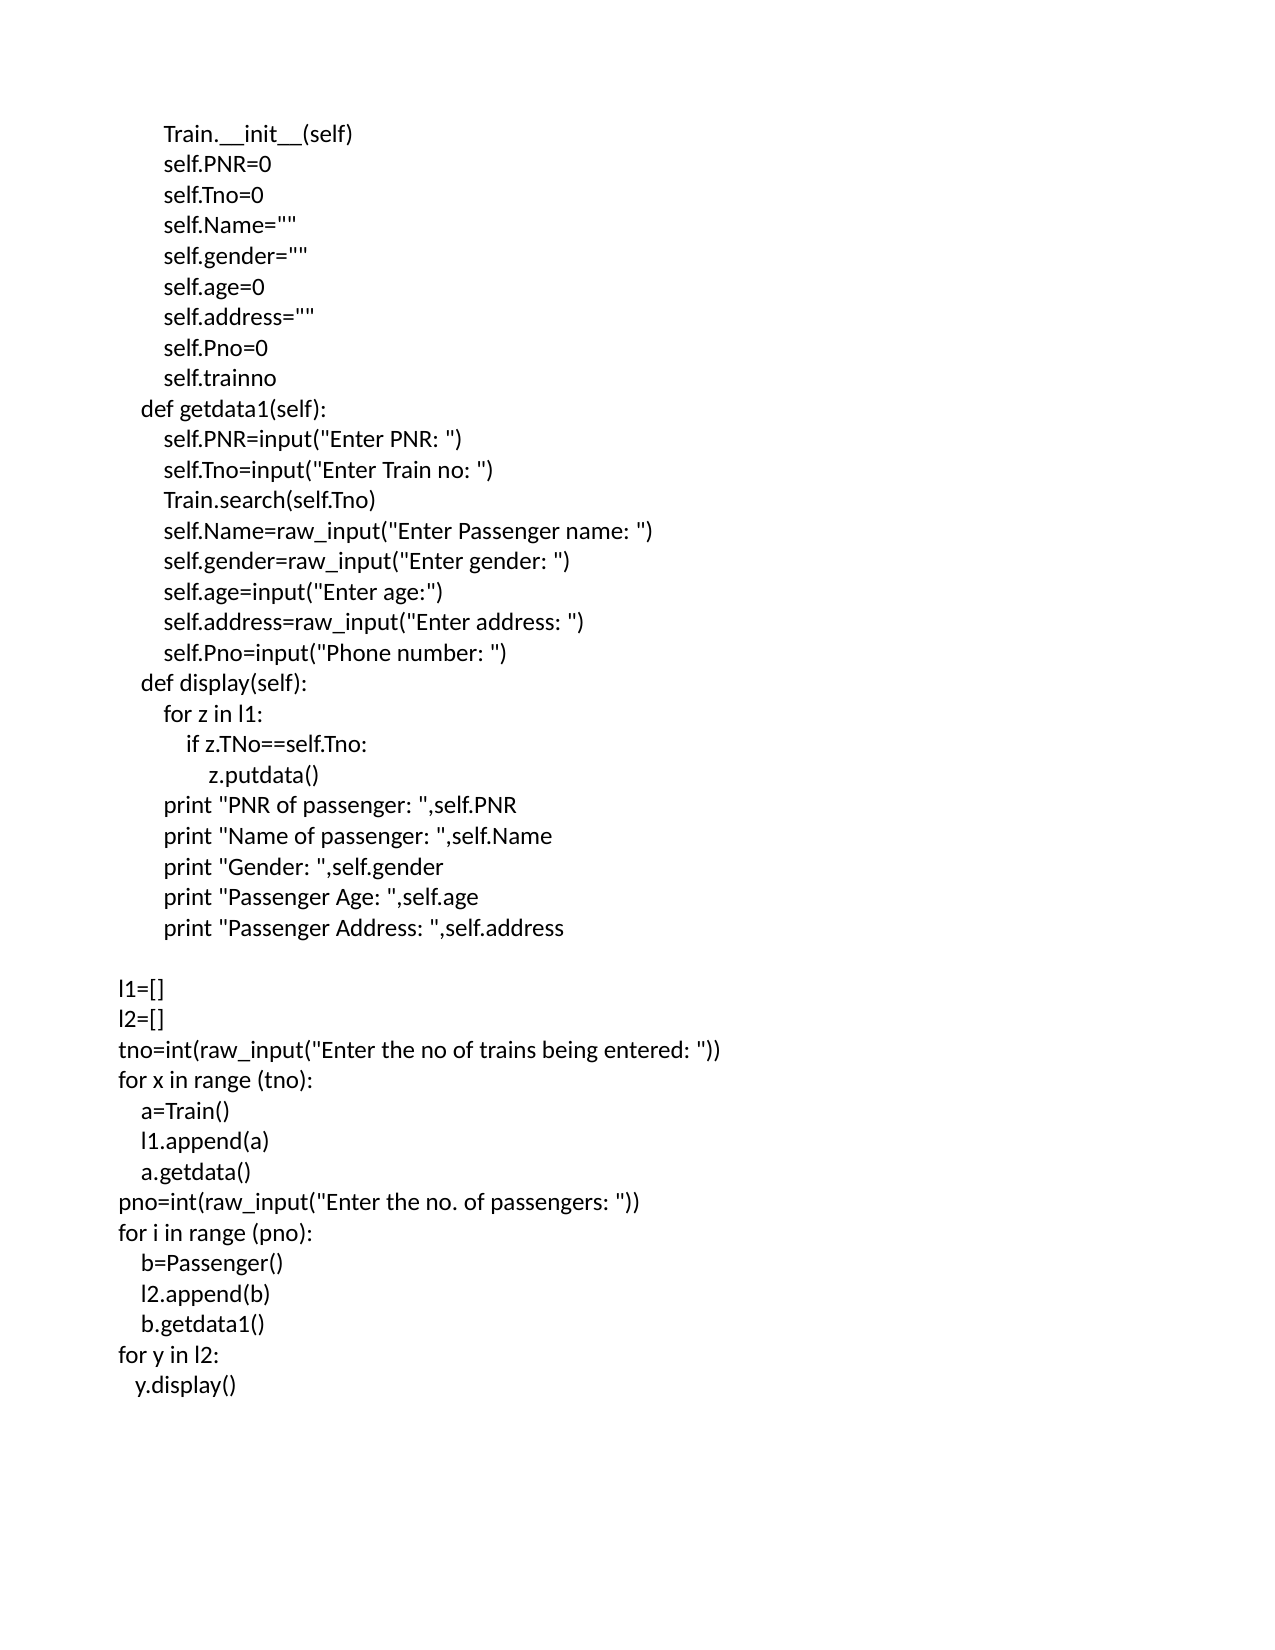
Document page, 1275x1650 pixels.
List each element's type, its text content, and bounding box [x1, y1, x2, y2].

text self.Pno=input("Phone number: ") [118, 637, 1157, 667]
text tno=int(raw_input("Enter the no of trains being entered: ")) [118, 1034, 1157, 1064]
text l1.append(a) [118, 1125, 1157, 1156]
text b=Passenger() [118, 1247, 1157, 1278]
text print "Passenger Age: ",self.age [118, 881, 1157, 912]
text if z.TNo==self.Tno: [118, 728, 1157, 759]
text def getdata1(self): [118, 393, 1157, 423]
text l2=[] [118, 1003, 1157, 1034]
text self.Name="" [118, 210, 1157, 240]
text for i in range (pno): [118, 1217, 1157, 1247]
text l1=[] [118, 973, 1157, 1003]
text self.PNR=0 [118, 149, 1157, 179]
text self.address="" [118, 301, 1157, 332]
text def display(self): [118, 667, 1157, 698]
text print "Gender: ",self.gender [118, 851, 1157, 881]
text Train.__init__(self) [118, 118, 1157, 149]
text self.Tno=0 [118, 179, 1157, 210]
text Train.search(self.Tno) [118, 484, 1157, 515]
text print "Name of passenger: ",self.Name [118, 820, 1157, 851]
text print "PNR of passenger: ",self.PNR [118, 789, 1157, 820]
text self.Pno=0 [118, 332, 1157, 362]
text self.age=0 [118, 271, 1157, 301]
text self.trainno [118, 362, 1157, 393]
text l2.append(b) [118, 1278, 1157, 1308]
text for y in l2: [118, 1339, 1157, 1369]
text self.gender="" [118, 240, 1157, 271]
text self.PNR=input("Enter PNR: ") [118, 423, 1157, 454]
text self.address=raw_input("Enter address: ") [118, 606, 1157, 637]
text self.gender=raw_input("Enter gender: ") [118, 545, 1157, 576]
text y.display() [118, 1369, 1157, 1400]
text for x in range (tno): [118, 1064, 1157, 1095]
text pno=int(raw_input("Enter the no. of passengers: ")) [118, 1186, 1157, 1217]
text b.getdata1() [118, 1308, 1157, 1339]
text self.age=input("Enter age:") [118, 576, 1157, 606]
text print "Passenger Address: ",self.address [118, 912, 1157, 942]
text self.Tno=input("Enter Train no: ") [118, 454, 1157, 484]
text z.putdata() [118, 759, 1157, 789]
text self.Name=raw_input("Enter Passenger name: ") [118, 515, 1157, 545]
text a.getdata() [118, 1156, 1157, 1186]
text a=Train() [118, 1095, 1157, 1125]
text for z in l1: [118, 698, 1157, 728]
